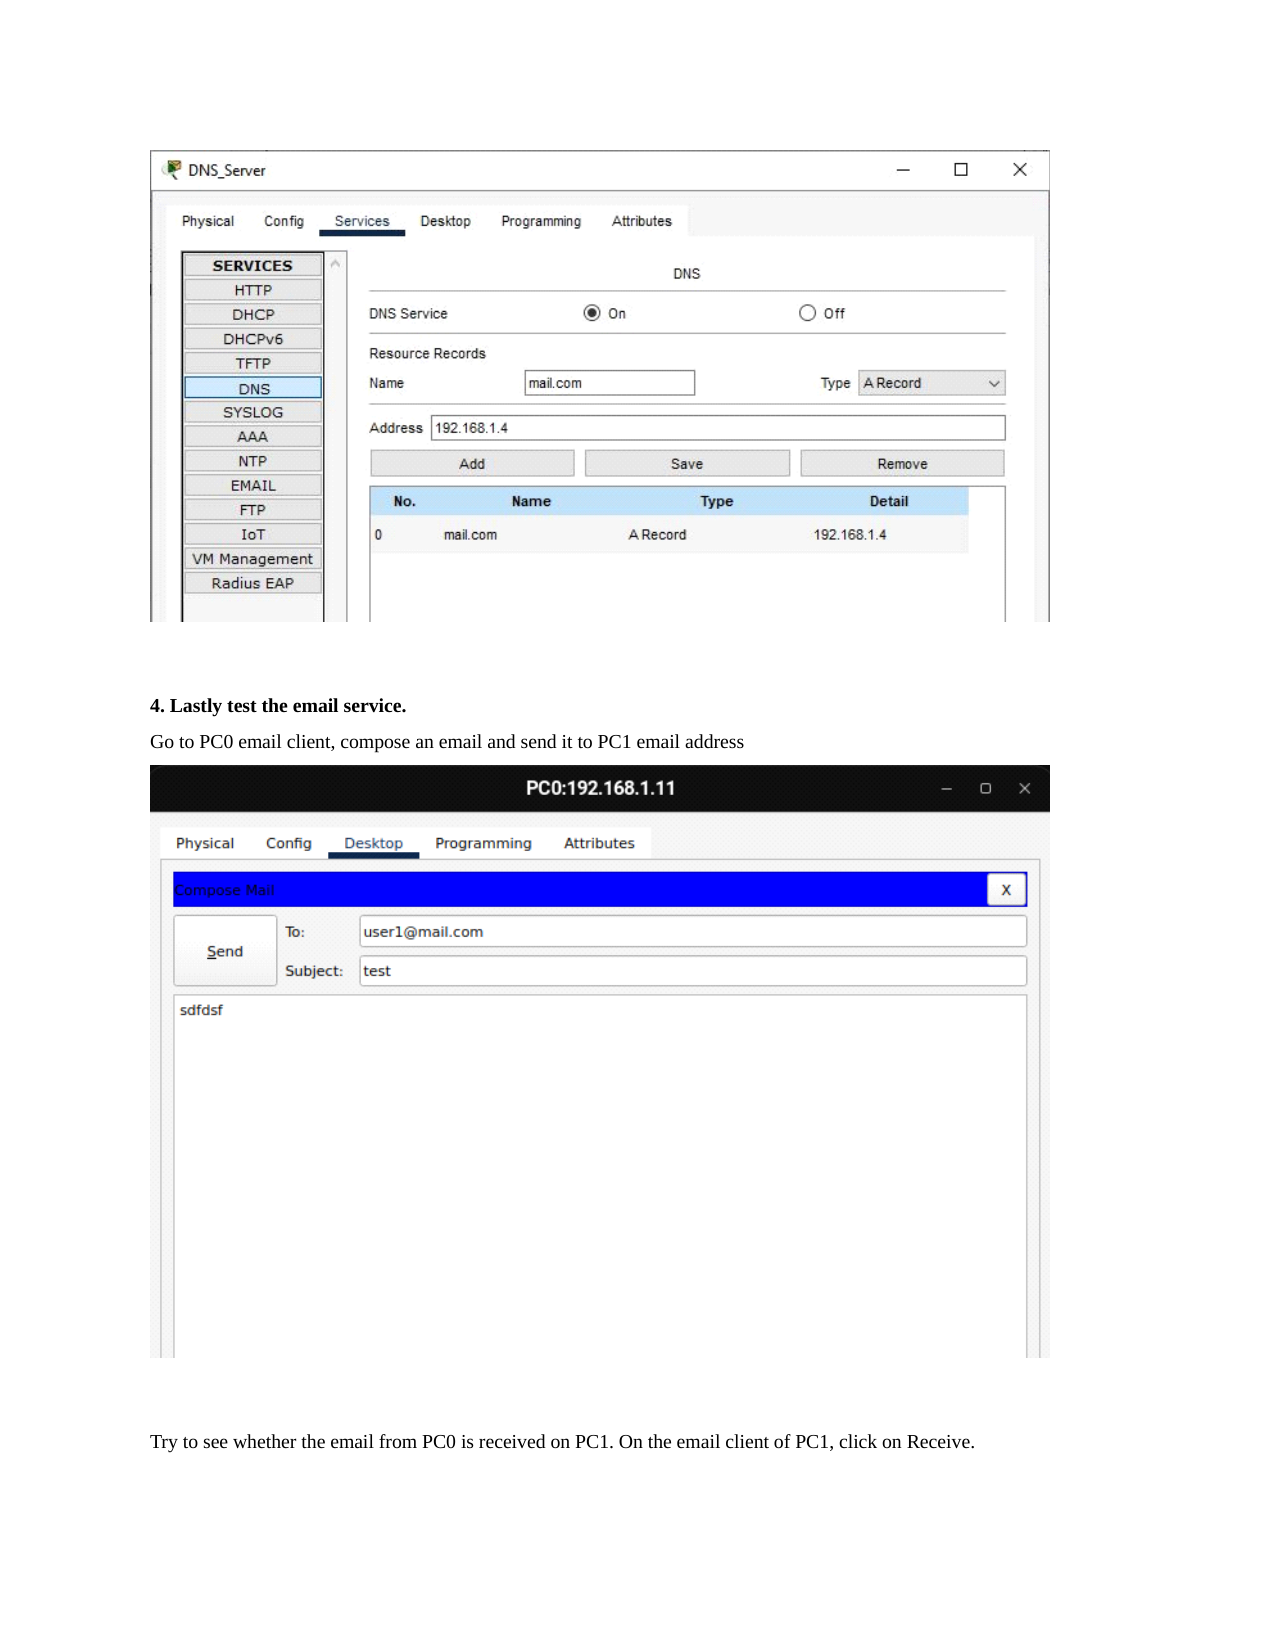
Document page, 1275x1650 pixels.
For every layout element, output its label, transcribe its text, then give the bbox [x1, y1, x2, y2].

text Try to see whether the email from PC0 is received on PC1. On the email client of PC1, click on Receive. [150, 1358, 1125, 1466]
text 4. Lastly test the email service. [150, 622, 1125, 730]
text Go to PC0 email client, compose an email and send it to PC1 email address [150, 730, 1125, 1358]
